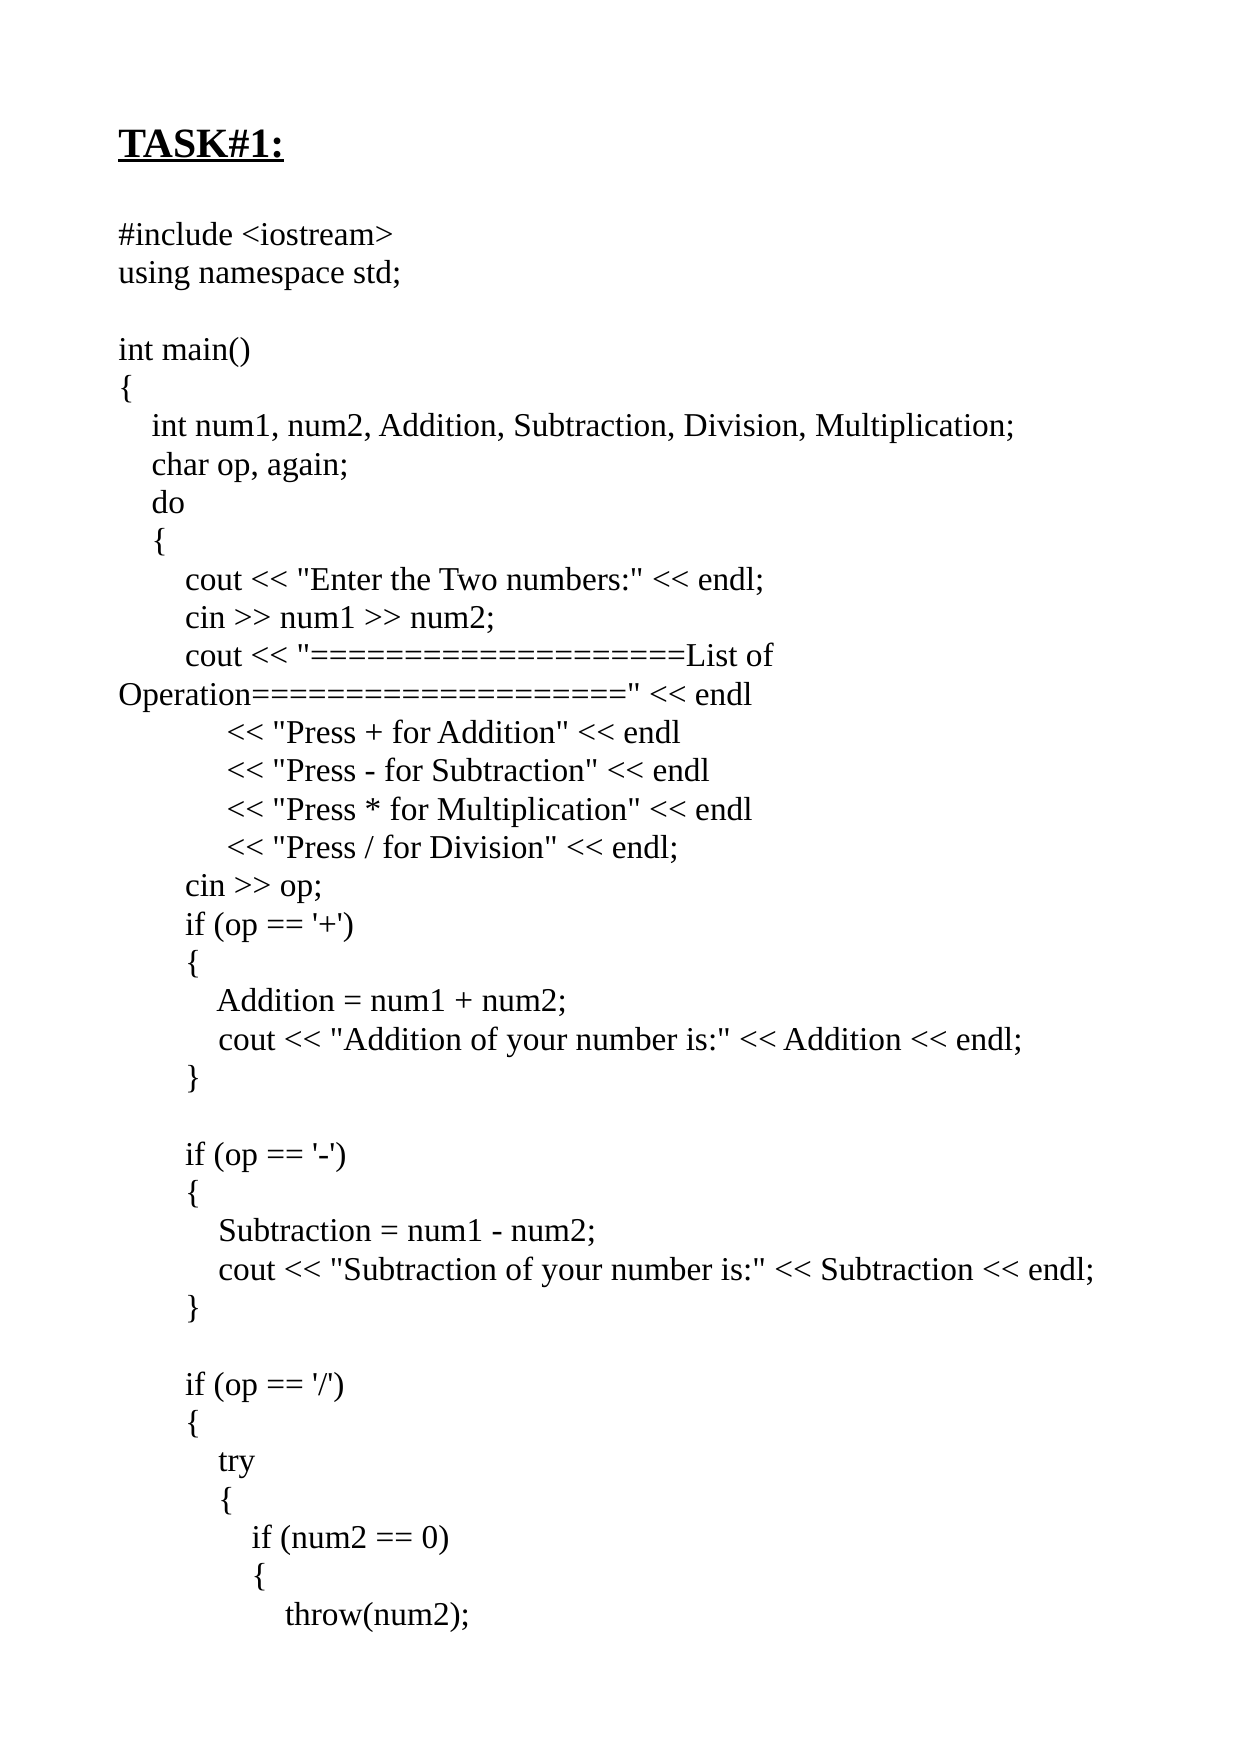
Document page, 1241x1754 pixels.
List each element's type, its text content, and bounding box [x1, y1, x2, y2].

text char op, again; [118, 444, 1122, 482]
text cin >> op; [118, 866, 1122, 904]
text Addition = num1 + num2; [118, 981, 1122, 1019]
text { [118, 1556, 1122, 1594]
text << "Press + for Addition" << endl [118, 712, 1122, 751]
text int num1, num2, Addition, Subtraction, Division, Multiplication; [118, 406, 1122, 444]
text { [118, 1402, 1122, 1441]
text if (op == '+') [118, 904, 1122, 942]
text TASK#1: [118, 118, 1122, 166]
text cin >> num1 >> num2; [118, 597, 1122, 636]
text { [118, 521, 1122, 559]
text } [118, 1287, 1122, 1326]
text Subtraction = num1 - num2; [118, 1211, 1122, 1249]
text using namespace std; [118, 252, 1122, 291]
text try [118, 1441, 1122, 1479]
text { [118, 1479, 1122, 1517]
text { [118, 942, 1122, 981]
text { [118, 367, 1122, 406]
text cout << "====================List of Operation====================" << endl [118, 636, 1122, 712]
text { [118, 1172, 1122, 1211]
text int main() [118, 329, 1122, 367]
text cout << "Addition of your number is:" << Addition << endl; [118, 1019, 1122, 1057]
text << "Press - for Subtraction" << endl [118, 751, 1122, 789]
text } [118, 1057, 1122, 1096]
text if (num2 == 0) [118, 1517, 1122, 1556]
text if (op == '-') [118, 1134, 1122, 1172]
text #include <iostream> [118, 214, 1122, 252]
text cout << "Enter the Two numbers:" << endl; [118, 559, 1122, 597]
text << "Press * for Multiplication" << endl [118, 789, 1122, 827]
text throw(num2); [118, 1594, 1122, 1632]
text << "Press / for Division" << endl; [118, 827, 1122, 866]
text do [118, 482, 1122, 521]
text cout << "Subtraction of your number is:" << Subtraction << endl; [118, 1249, 1122, 1287]
text if (op == '/') [118, 1364, 1122, 1402]
